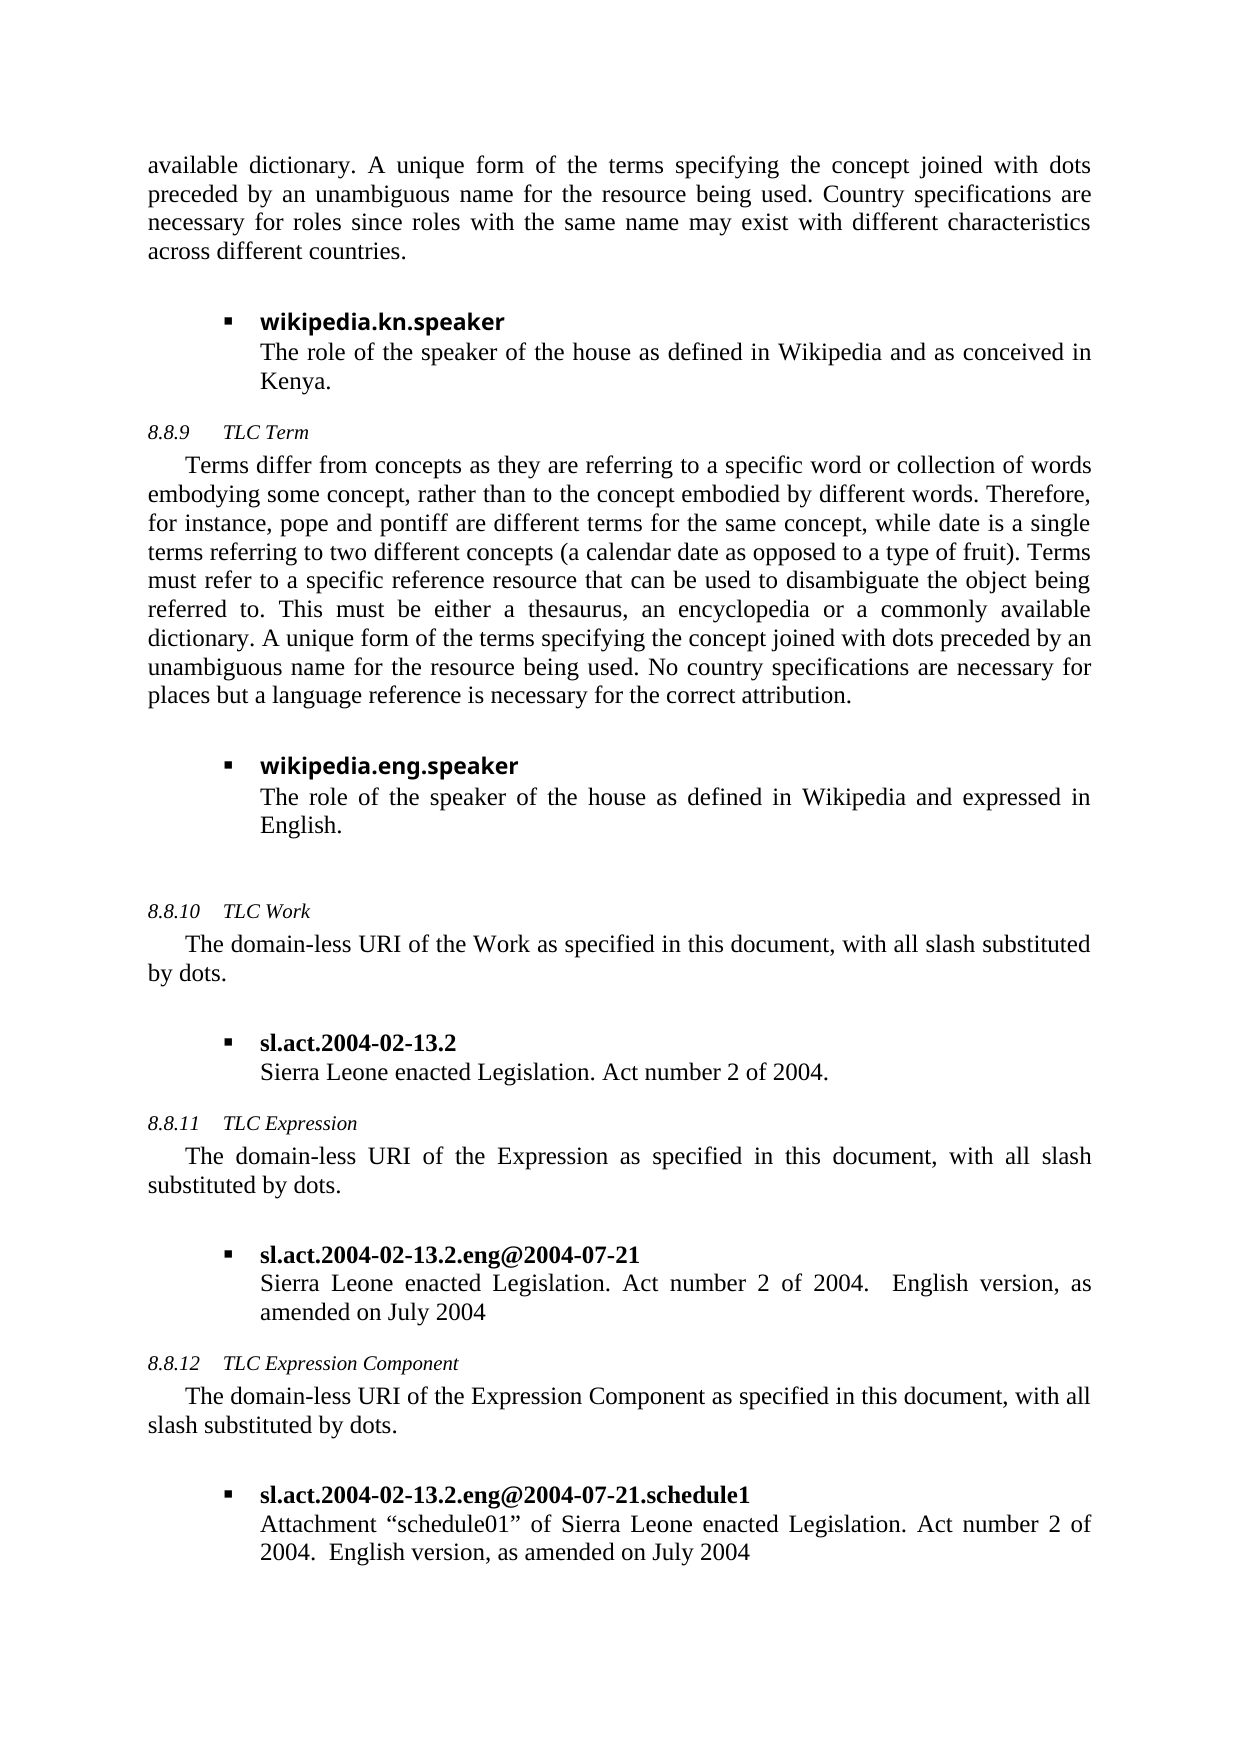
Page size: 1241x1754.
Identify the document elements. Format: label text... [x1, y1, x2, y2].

subtitle TLC Expression [148, 1111, 1092, 1135]
list sl.act.2004-02-13.2 Sierra Leone enacted Legislation. Act number 2 of 2004. [222, 1028, 1092, 1086]
subtitle TLC Term [148, 420, 1092, 444]
list wikipedia.eng.speaker The role of the speaker of the house as defined in Wikipedia and expressed in English. [222, 750, 1092, 839]
text Terms differ from concepts as they are referring to a specific word or collection of words embodying some concept, rather than to the concept embodied by different words. Therefore, for instance, pope and pontiff are different terms for the same concept, while date is a single terms referring to two different concepts (a calendar date as opposed to a type of fruit). Terms must refer to a specific reference resource that can be used to disambiguate the object being referred to. This must be either a thesaurus, an encyclopedia or a commonly available dictionary. A unique form of the terms specifying the concept joined with dots preceded by an unambiguous name for the resource being used. No country specifications are necessary for places but a language reference is necessary for the correct attribution. [148, 450, 1092, 709]
subtitle TLC Expression Component [148, 1351, 1092, 1375]
text available dictionary. A unique form of the terms specifying the concept joined with dots preceded by an unambiguous name for the resource being used. Country specifications are necessary for roles since roles with the same name may exist with different characteristics across different countries. [148, 150, 1092, 265]
list wikipedia.kn.speaker The role of the speaker of the house as defined in Wikipedia and as conceived in Kenya. [222, 306, 1092, 395]
text The domain-less URI of the Work as specified in this document, with all slash substituted by dots. [148, 929, 1092, 987]
list sl.act.2004-02-13.2.eng@2004-07-21 Sierra Leone enacted Legislation. Act number 2 of 2004. English version, as amended on July 2004 [222, 1240, 1092, 1326]
text The domain-less URI of the Expression as specified in this document, with all slash substituted by dots. [148, 1141, 1092, 1198]
subtitle TLC Work [148, 899, 1092, 923]
text The domain-less URI of the Expression Component as specified in this document, with all slash substituted by dots. [148, 1381, 1092, 1439]
list sl.act.2004-02-13.2.eng@2004-07-21.schedule1 Attachment “schedule01” of Sierra Leone enacted Legislation. Act number 2 of 2004. English version, as amended on July 2004 [222, 1480, 1092, 1566]
